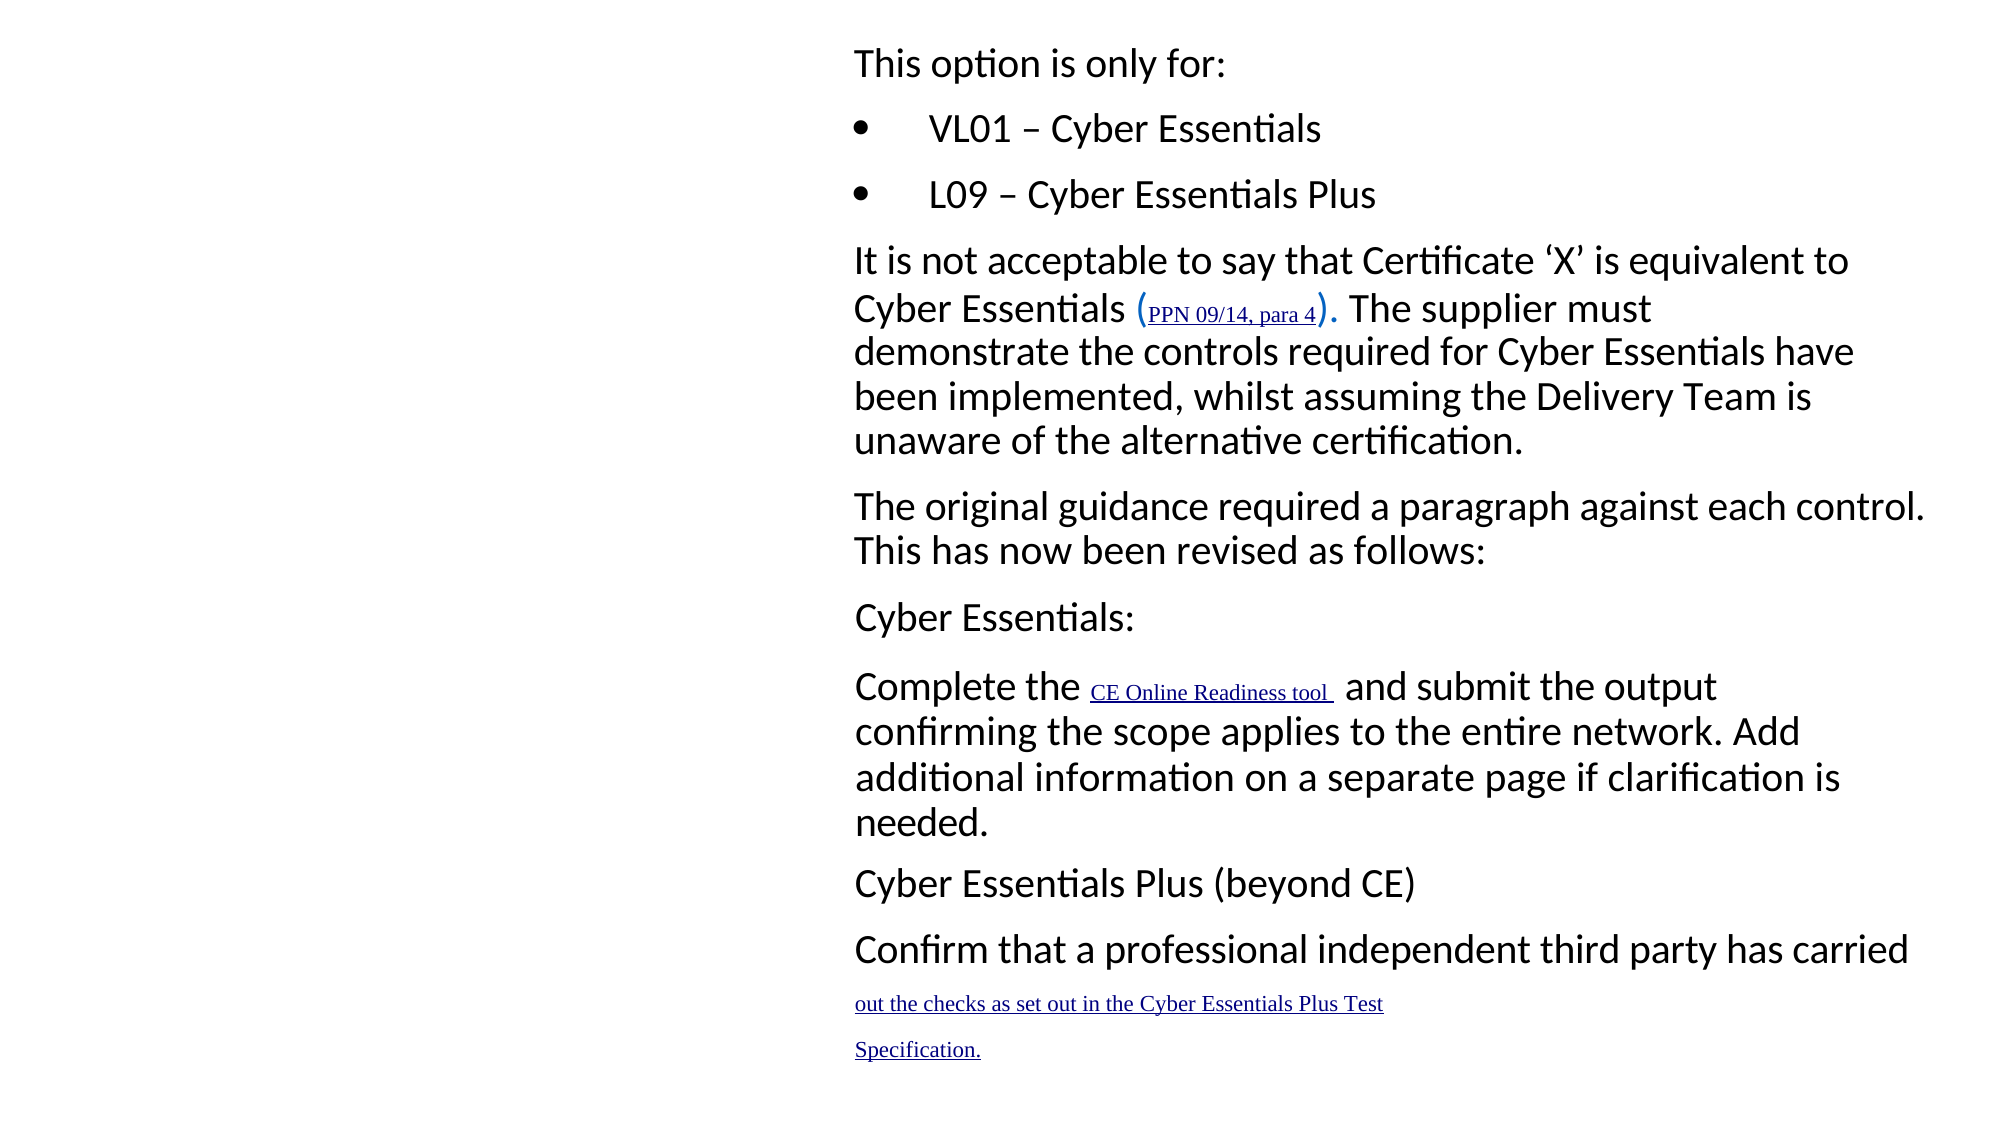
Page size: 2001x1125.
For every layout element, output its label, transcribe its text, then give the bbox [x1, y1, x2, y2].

text This option is only for: [853, 43, 1866, 86]
text The original guidance required a paragraph against each control. [853, 487, 1938, 529]
text 3. Demonstrate an [67, 386, 713, 466]
text Cyber Essentials: [855, 598, 1902, 640]
text demonstrate the controls required for Cyber Essentials have [853, 332, 1866, 373]
text unaware of the alternative certification. [853, 421, 1866, 463]
text Cyber Essentials Plus (beyond CE) [854, 864, 1922, 906]
text It is not acceptable to say that Certificate ‘X’ is equivalent to [853, 241, 1866, 283]
text This has now been revised as follows: [853, 532, 1938, 573]
text been implemented, whilst assuming the Delivery Team is [853, 376, 1866, 418]
text Confirm that a professional independent third party has carried [854, 930, 1922, 972]
text certification meets [67, 547, 713, 624]
text the requirements [67, 624, 713, 706]
list L09 – Cyber Essentials Plus [853, 173, 1866, 217]
text Complete the CE Online Readiness tool and submit the output confirming the scope applies to the entire network. Add additional information on a separate page if clarification is needed. [855, 664, 1902, 841]
text alternative [67, 466, 713, 546]
list VL01 – Cyber Essentials [853, 107, 1866, 151]
text CIP Options in detail [68, 777, 406, 819]
text Cyber Essentials (PPN 09/14, para 4). The supplier must [853, 286, 1866, 332]
text Specification. [854, 1021, 1922, 1066]
text out the checks as set out in the Cyber Essentials Plus Test [854, 975, 1922, 1021]
